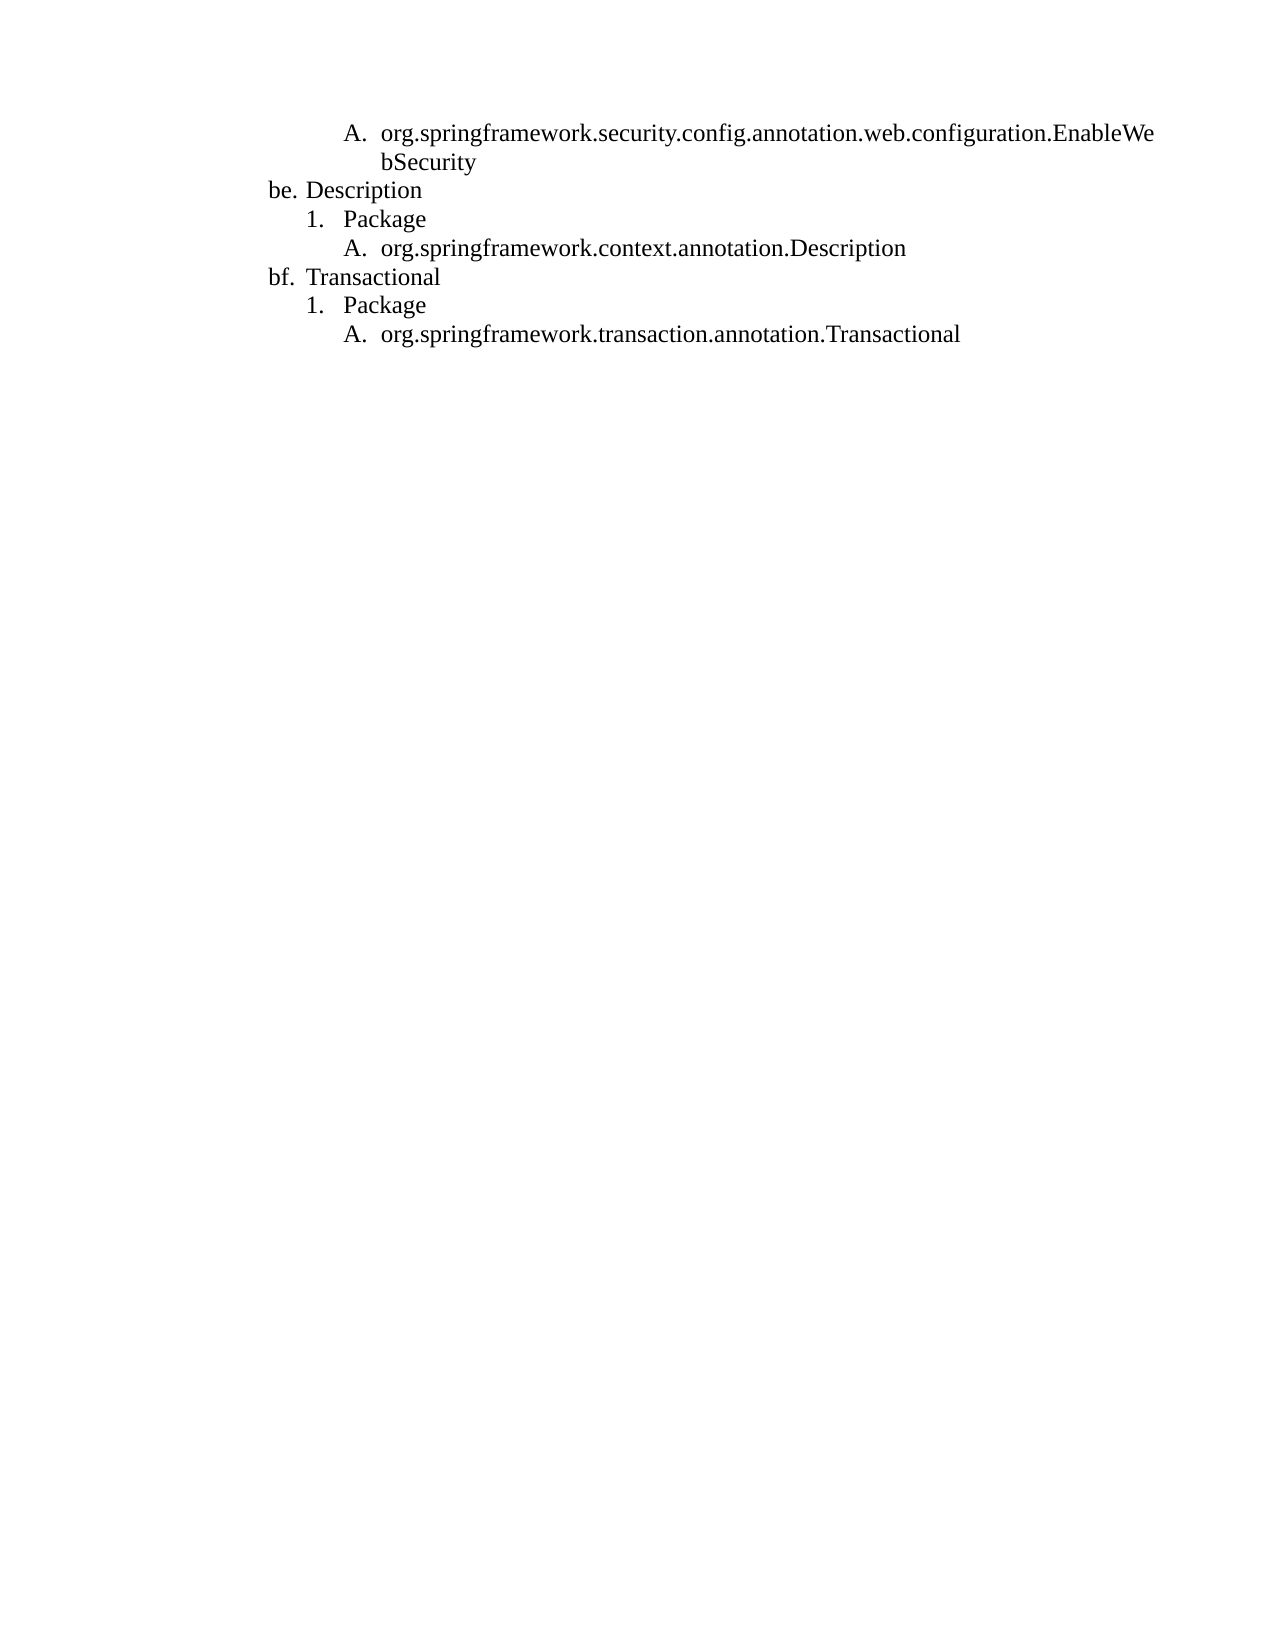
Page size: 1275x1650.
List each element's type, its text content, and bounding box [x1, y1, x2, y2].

list org.springframework.transaction.annotation.Transactional [343, 319, 1157, 348]
list Package [306, 204, 1157, 233]
list Transactional [268, 262, 1157, 291]
list Description [268, 176, 1157, 204]
list org.springframework.security.config.annotation.web.configuration.EnableWebSecurity [343, 118, 1157, 176]
list org.springframework.context.annotation.Description [343, 233, 1157, 262]
list Package [306, 291, 1157, 319]
